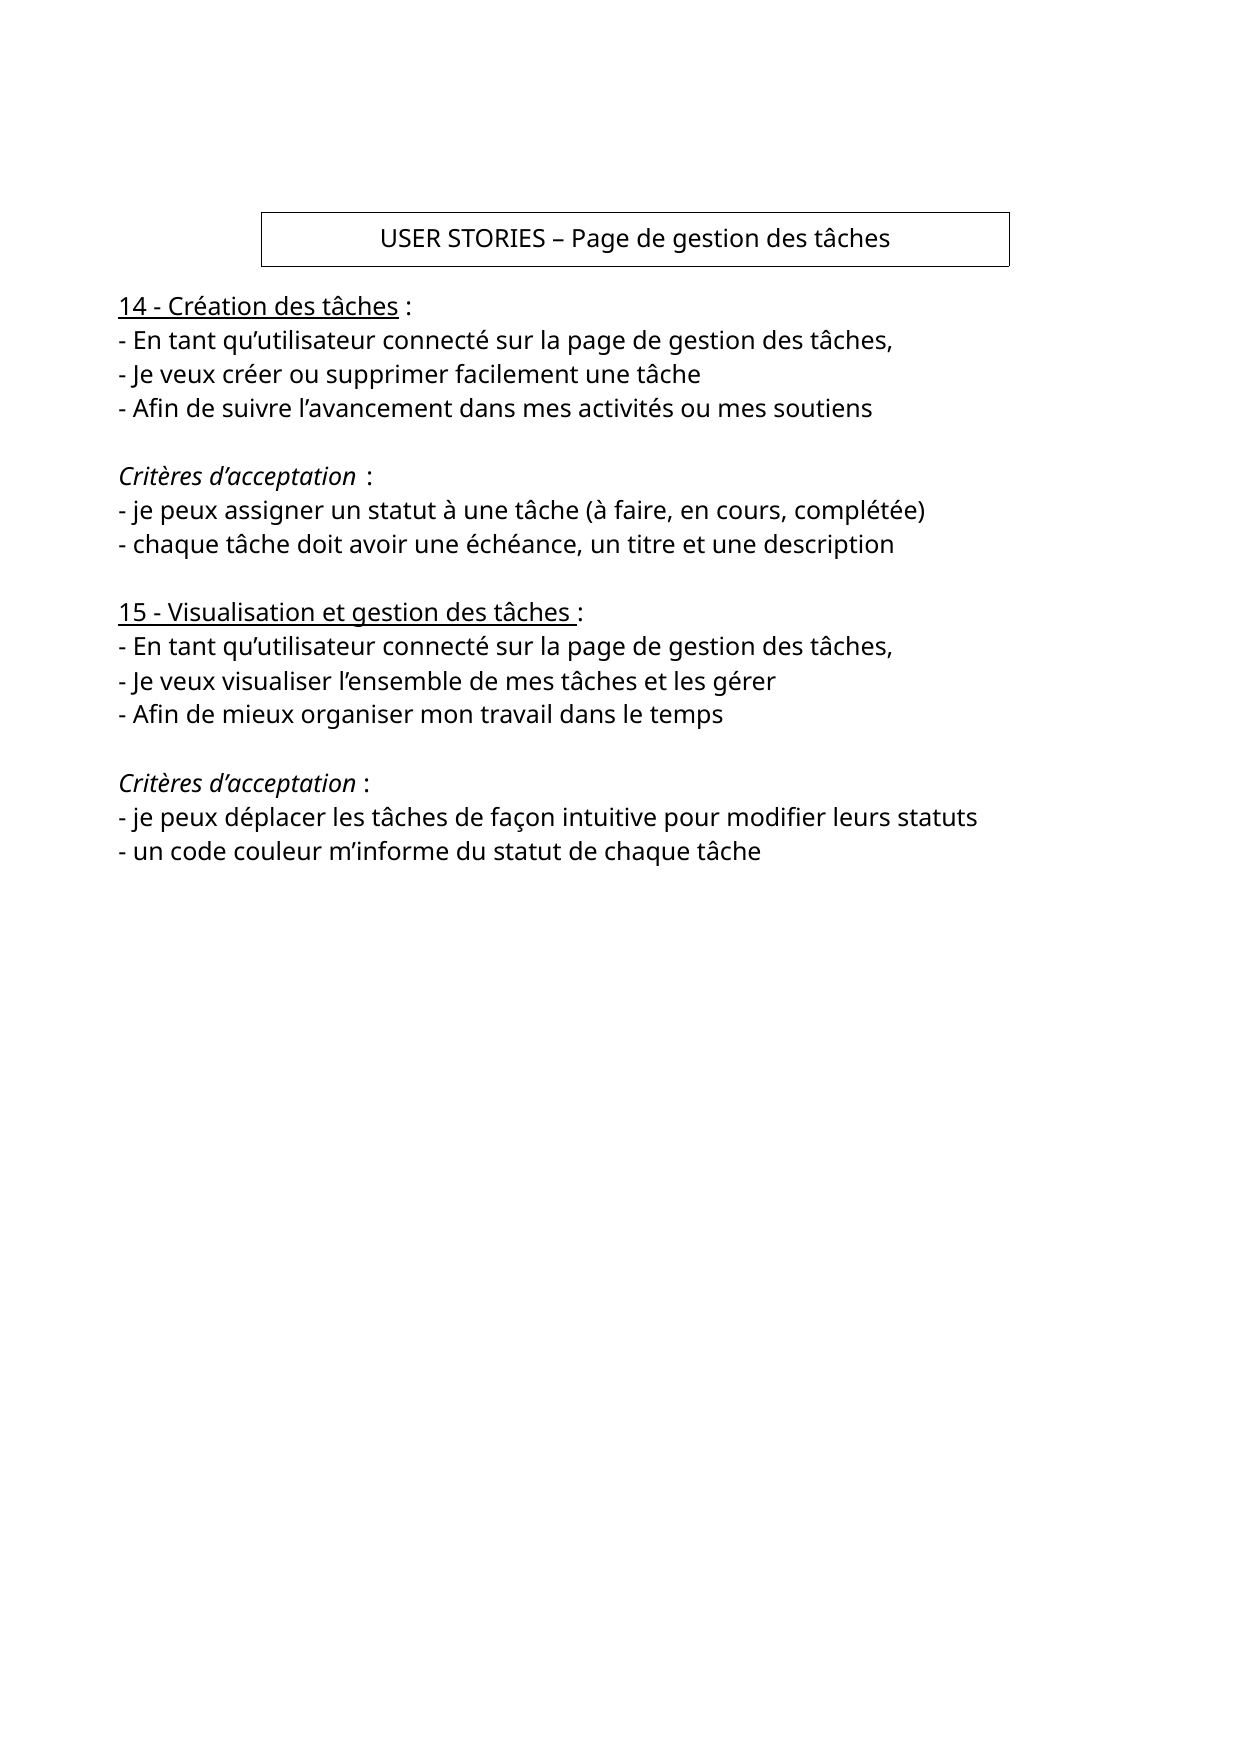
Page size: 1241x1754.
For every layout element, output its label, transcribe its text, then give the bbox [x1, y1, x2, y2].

text - Afin de suivre l’avancement dans mes activités ou mes soutiens [118, 391, 1122, 425]
text Critères d’acceptation : [118, 765, 1122, 799]
text 14 - Création des tâches : [118, 288, 1122, 322]
text USER STORIES – Page de gestion des tâches [270, 221, 1000, 255]
text - Je veux créer ou supprimer facilement une tâche [118, 357, 1122, 391]
text - En tant qu’utilisateur connecté sur la page de gestion des tâches, [118, 629, 1122, 663]
text Critères d’acceptation : [118, 459, 1122, 493]
text - En tant qu’utilisateur connecté sur la page de gestion des tâches, [118, 322, 1122, 357]
text 15 - Visualisation et gestion des tâches : [118, 595, 1122, 629]
text - Je veux visualiser l’ensemble de mes tâches et les gérer [118, 663, 1122, 697]
text - Afin de mieux organiser mon travail dans le temps [118, 697, 1122, 731]
text - je peux assigner un statut à une tâche (à faire, en cours, complétée) [118, 493, 1122, 527]
text - chaque tâche doit avoir une échéance, un titre et une description [118, 527, 1122, 561]
text - je peux déplacer les tâches de façon intuitive pour modifier leurs statuts [118, 799, 1122, 833]
text - un code couleur m’informe du statut de chaque tâche [118, 833, 1122, 867]
